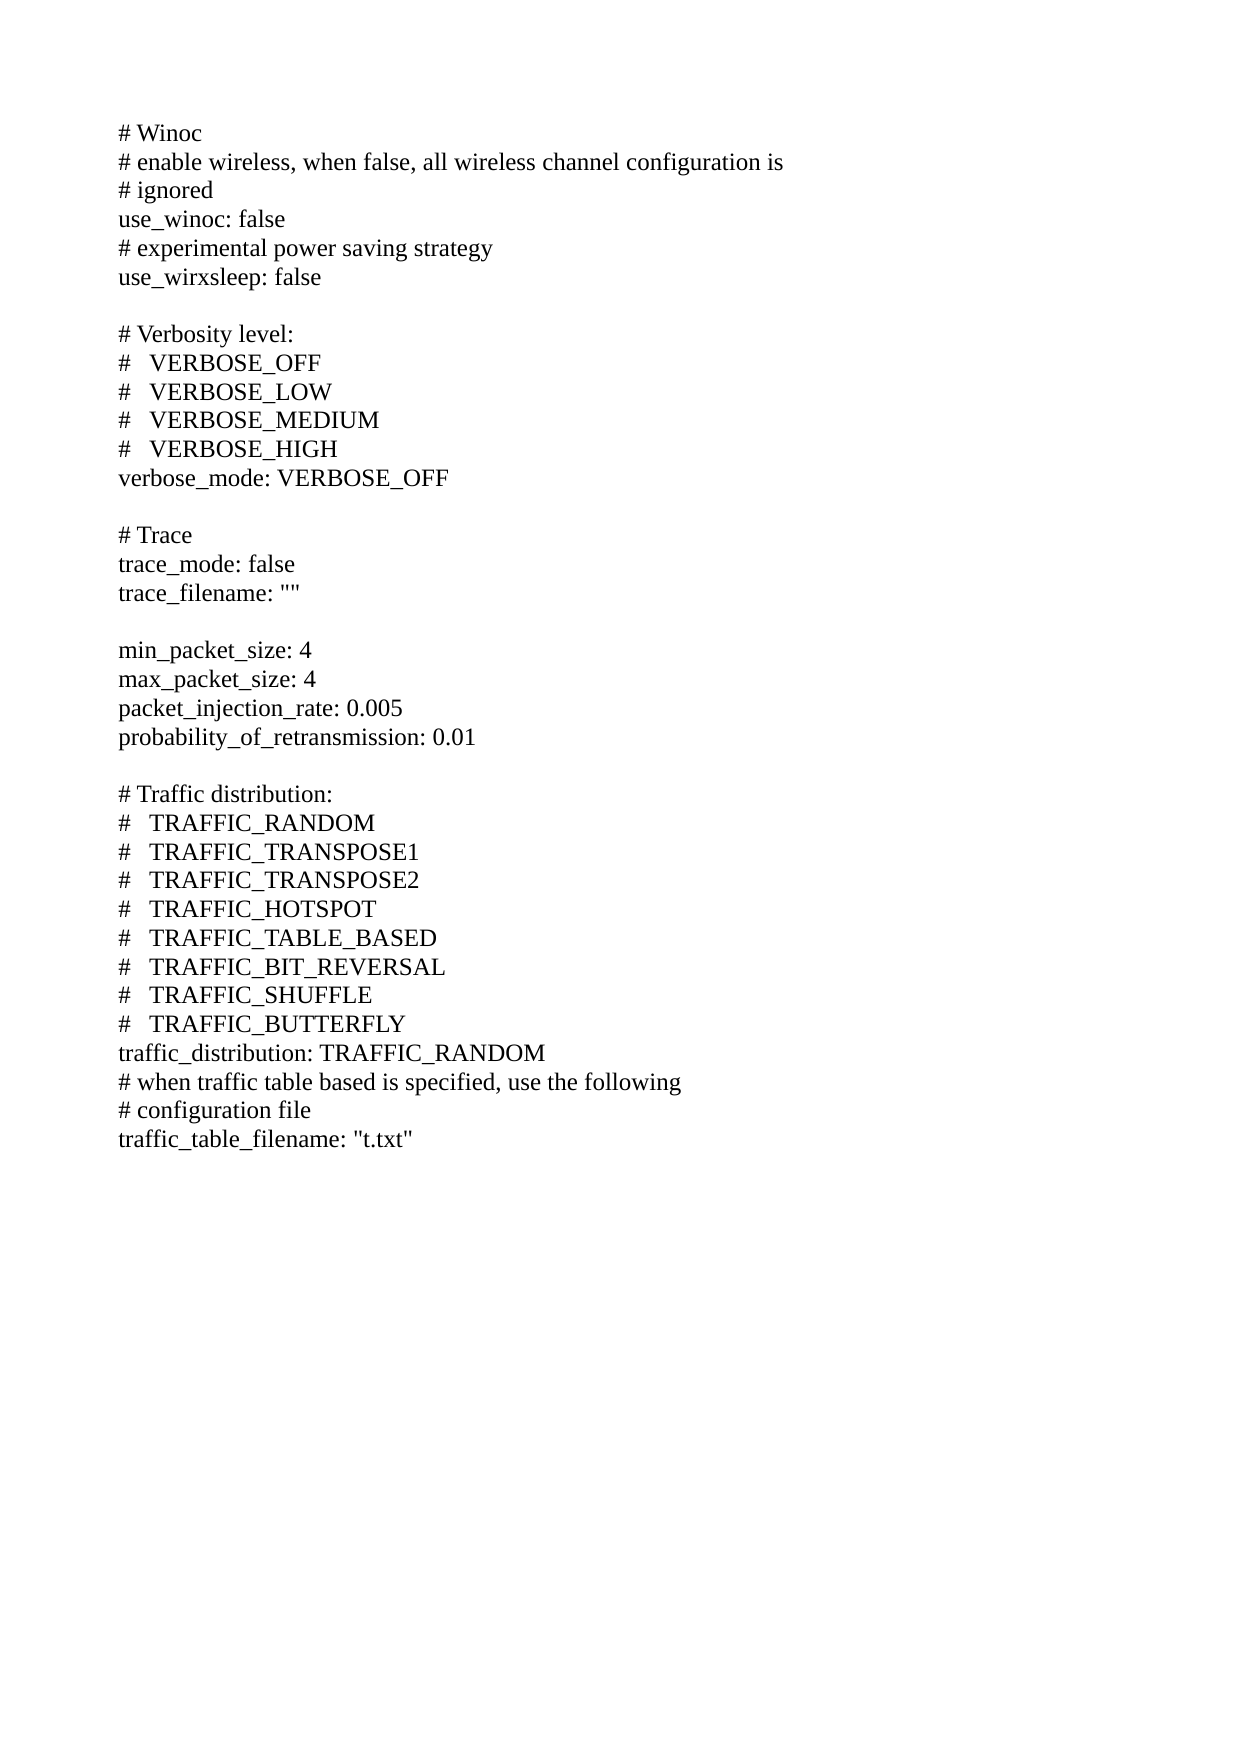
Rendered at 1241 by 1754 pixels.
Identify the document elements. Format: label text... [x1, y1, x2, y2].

text probability_of_retransmission: 0.01 [118, 722, 1122, 751]
text # configuration file [118, 1096, 1122, 1124]
text traffic_table_filename: "t.txt" [118, 1124, 1122, 1153]
text # TRAFFIC_RANDOM [118, 808, 1122, 837]
text # VERBOSE_LOW [118, 377, 1122, 406]
text # TRAFFIC_BIT_REVERSAL [118, 952, 1122, 981]
text # VERBOSE_HIGH [118, 434, 1122, 463]
text # experimental power saving strategy [118, 233, 1122, 262]
text use_wirxsleep: false [118, 262, 1122, 291]
text # TRAFFIC_HOTSPOT [118, 894, 1122, 923]
text trace_mode: false [118, 549, 1122, 578]
text min_packet_size: 4 [118, 636, 1122, 664]
text # Winoc [118, 118, 1122, 147]
text # Traffic distribution: [118, 779, 1122, 808]
text # Verbosity level: [118, 319, 1122, 348]
text # enable wireless, when false, all wireless channel configuration is [118, 147, 1122, 176]
text # TRAFFIC_TRANSPOSE2 [118, 866, 1122, 894]
text verbose_mode: VERBOSE_OFF [118, 463, 1122, 492]
text # TRAFFIC_SHUFFLE [118, 981, 1122, 1009]
text packet_injection_rate: 0.005 [118, 693, 1122, 722]
text # VERBOSE_MEDIUM [118, 406, 1122, 434]
text trace_filename: "" [118, 578, 1122, 607]
text # when traffic table based is specified, use the following [118, 1067, 1122, 1096]
text use_winoc: false [118, 204, 1122, 233]
text # VERBOSE_OFF [118, 348, 1122, 377]
text # Trace [118, 521, 1122, 549]
text max_packet_size: 4 [118, 664, 1122, 693]
text traffic_distribution: TRAFFIC_RANDOM [118, 1038, 1122, 1067]
text # TRAFFIC_BUTTERFLY [118, 1009, 1122, 1038]
text # TRAFFIC_TRANSPOSE1 [118, 837, 1122, 866]
text # ignored [118, 176, 1122, 204]
text # TRAFFIC_TABLE_BASED [118, 923, 1122, 952]
